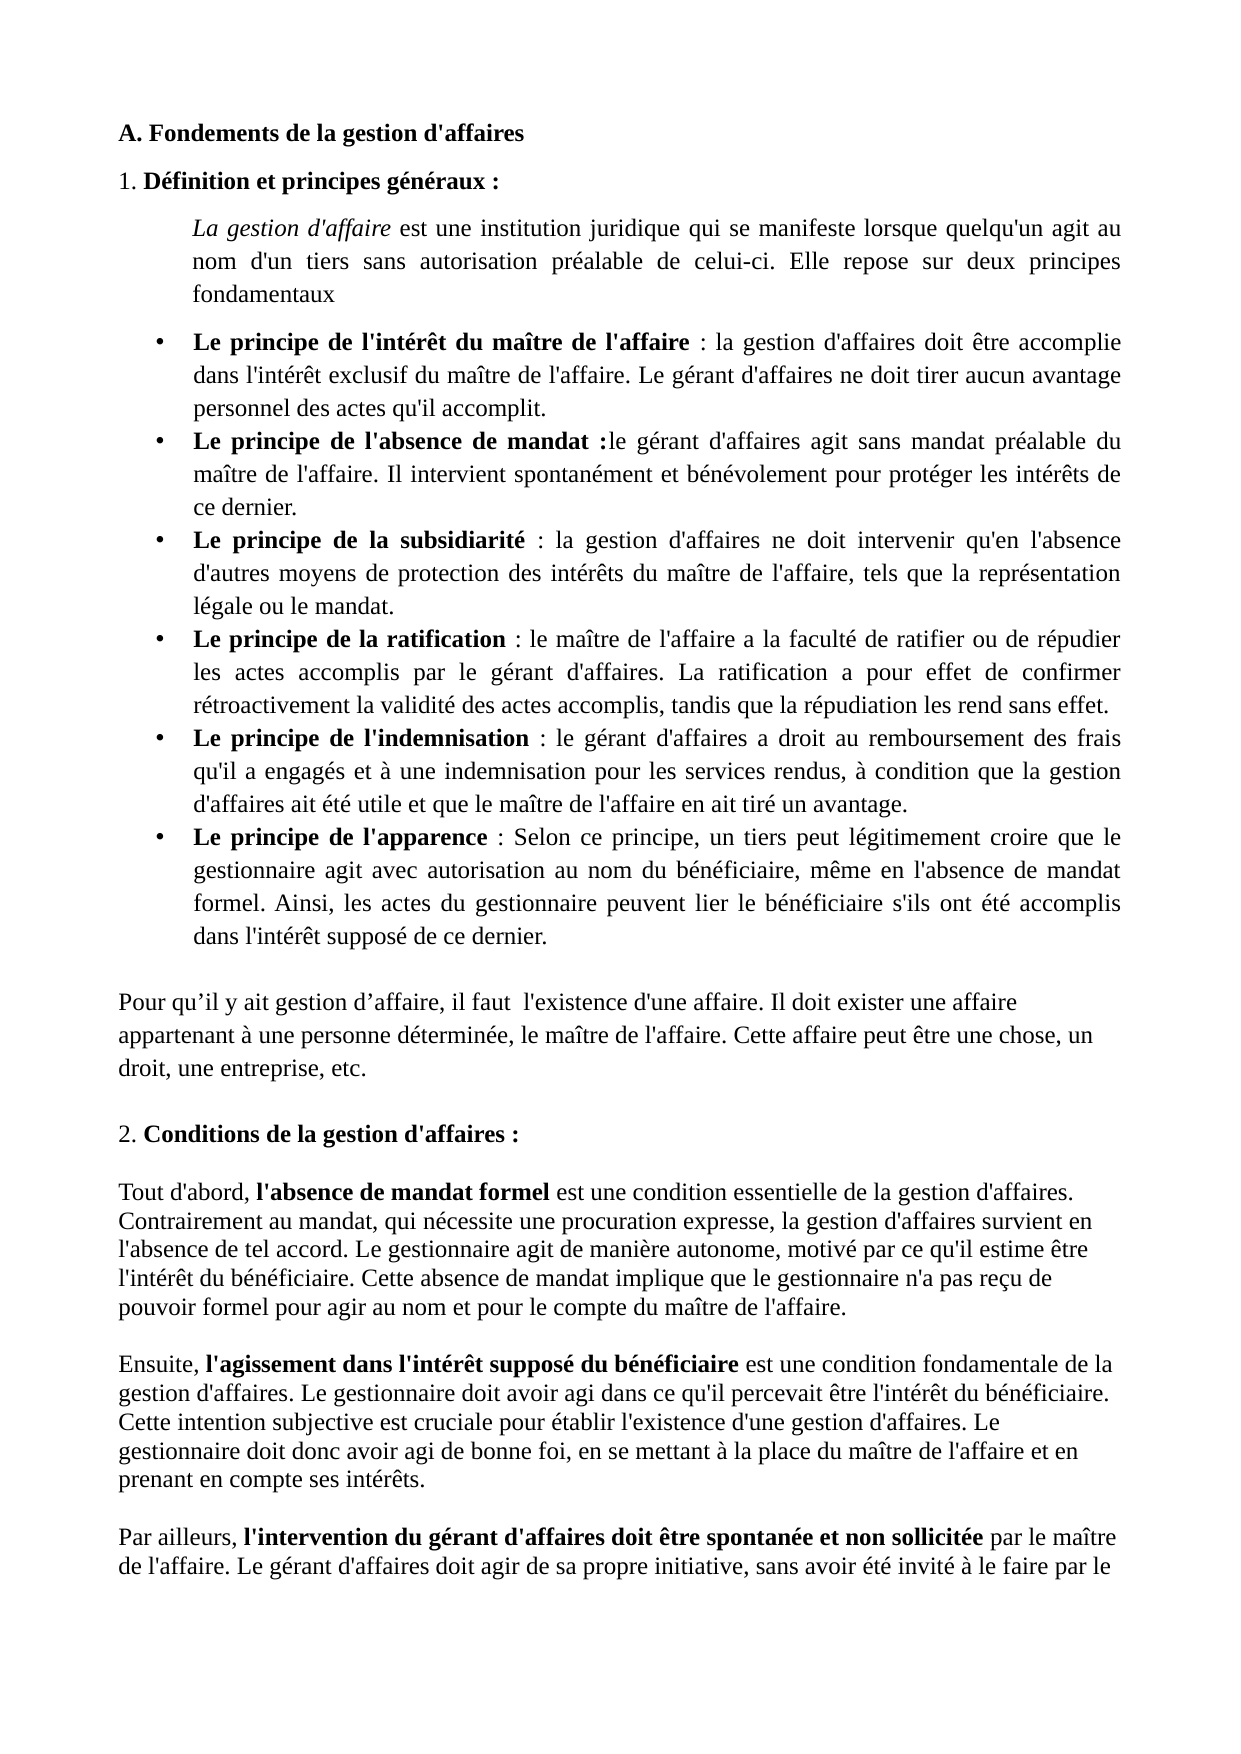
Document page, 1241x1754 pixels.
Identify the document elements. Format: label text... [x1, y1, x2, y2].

list Le principe de l'absence de mandat :le gérant d'affaires agit sans mandat préalable du maître de l'affaire. Il intervient spontanément et bénévolement pour protéger les intérêts de ce dernier. [156, 426, 1122, 521]
text 1. Définition et principes généraux : [118, 166, 1122, 194]
list Le principe de l'intérêt du maître de l'affaire : la gestion d'affaires doit être accomplie dans l'intérêt exclusif du maître de l'affaire. Le gérant d'affaires ne doit tirer aucun avantage personnel des actes qu'il accomplit. [156, 327, 1122, 422]
list Le principe de la subsidiarité : la gestion d'affaires ne doit intervenir qu'en l'absence d'autres moyens de protection des intérêts du maître de l'affaire, tels que la représentation légale ou le mandat. [156, 525, 1122, 620]
text 2. Conditions de la gestion d'affaires : [118, 1119, 1122, 1148]
text Par ailleurs, l'intervention du gérant d'affaires doit être spontanée et non sollicitée par le maître de l'affaire. Le gérant d'affaires doit agir de sa propre initiative, sans avoir été invité à le faire par le [118, 1522, 1122, 1579]
text A. Fondements de la gestion d'affaires [118, 118, 1122, 147]
list Le principe de l'apparence : Selon ce principe, un tiers peut légitimement croire que le gestionnaire agit avec autorisation au nom du bénéficiaire, même en l'absence de mandat formel. Ainsi, les actes du gestionnaire peuvent lier le bénéficiaire s'ils ont été accomplis dans l'intérêt supposé de ce dernier. [156, 822, 1122, 950]
text Tout d'abord, l'absence de mandat formel est une condition essentielle de la gestion d'affaires. Contrairement au mandat, qui nécessite une procuration expresse, la gestion d'affaires survient en l'absence de tel accord. Le gestionnaire agit de manière autonome, motivé par ce qu'il estime être l'intérêt du bénéficiaire. Cette absence de mandat implique que le gestionnaire n'a pas reçu de pouvoir formel pour agir au nom et pour le compte du maître de l'affaire. [118, 1177, 1122, 1321]
text Pour qu’il y ait gestion d’affaire, il faut l'existence d'une affaire. Il doit exister une affaire appartenant à une personne déterminée, le maître de l'affaire. Cette affaire peut être une chose, un droit, une entreprise, etc. [118, 987, 1122, 1082]
list La gestion d'affaire est une institution juridique qui se manifeste lorsque quelqu'un agit au nom d'un tiers sans autorisation préalable de celui-ci. Elle repose sur deux principes fondamentaux [162, 213, 1122, 308]
list Le principe de l'indemnisation : le gérant d'affaires a droit au remboursement des frais qu'il a engagés et à une indemnisation pour les services rendus, à condition que la gestion d'affaires ait été utile et que le maître de l'affaire en ait tiré un avantage. [156, 723, 1122, 818]
list Le principe de la ratification : le maître de l'affaire a la faculté de ratifier ou de répudier les actes accomplis par le gérant d'affaires. La ratification a pour effet de confirmer rétroactivement la validité des actes accomplis, tandis que la répudiation les rend sans effet. [156, 624, 1122, 719]
text Ensuite, l'agissement dans l'intérêt supposé du bénéficiaire est une condition fondamentale de la gestion d'affaires. Le gestionnaire doit avoir agi dans ce qu'il percevait être l'intérêt du bénéficiaire. Cette intention subjective est cruciale pour établir l'existence d'une gestion d'affaires. Le gestionnaire doit donc avoir agi de bonne foi, en se mettant à la place du maître de l'affaire et en prenant en compte ses intérêts. [118, 1349, 1122, 1493]
